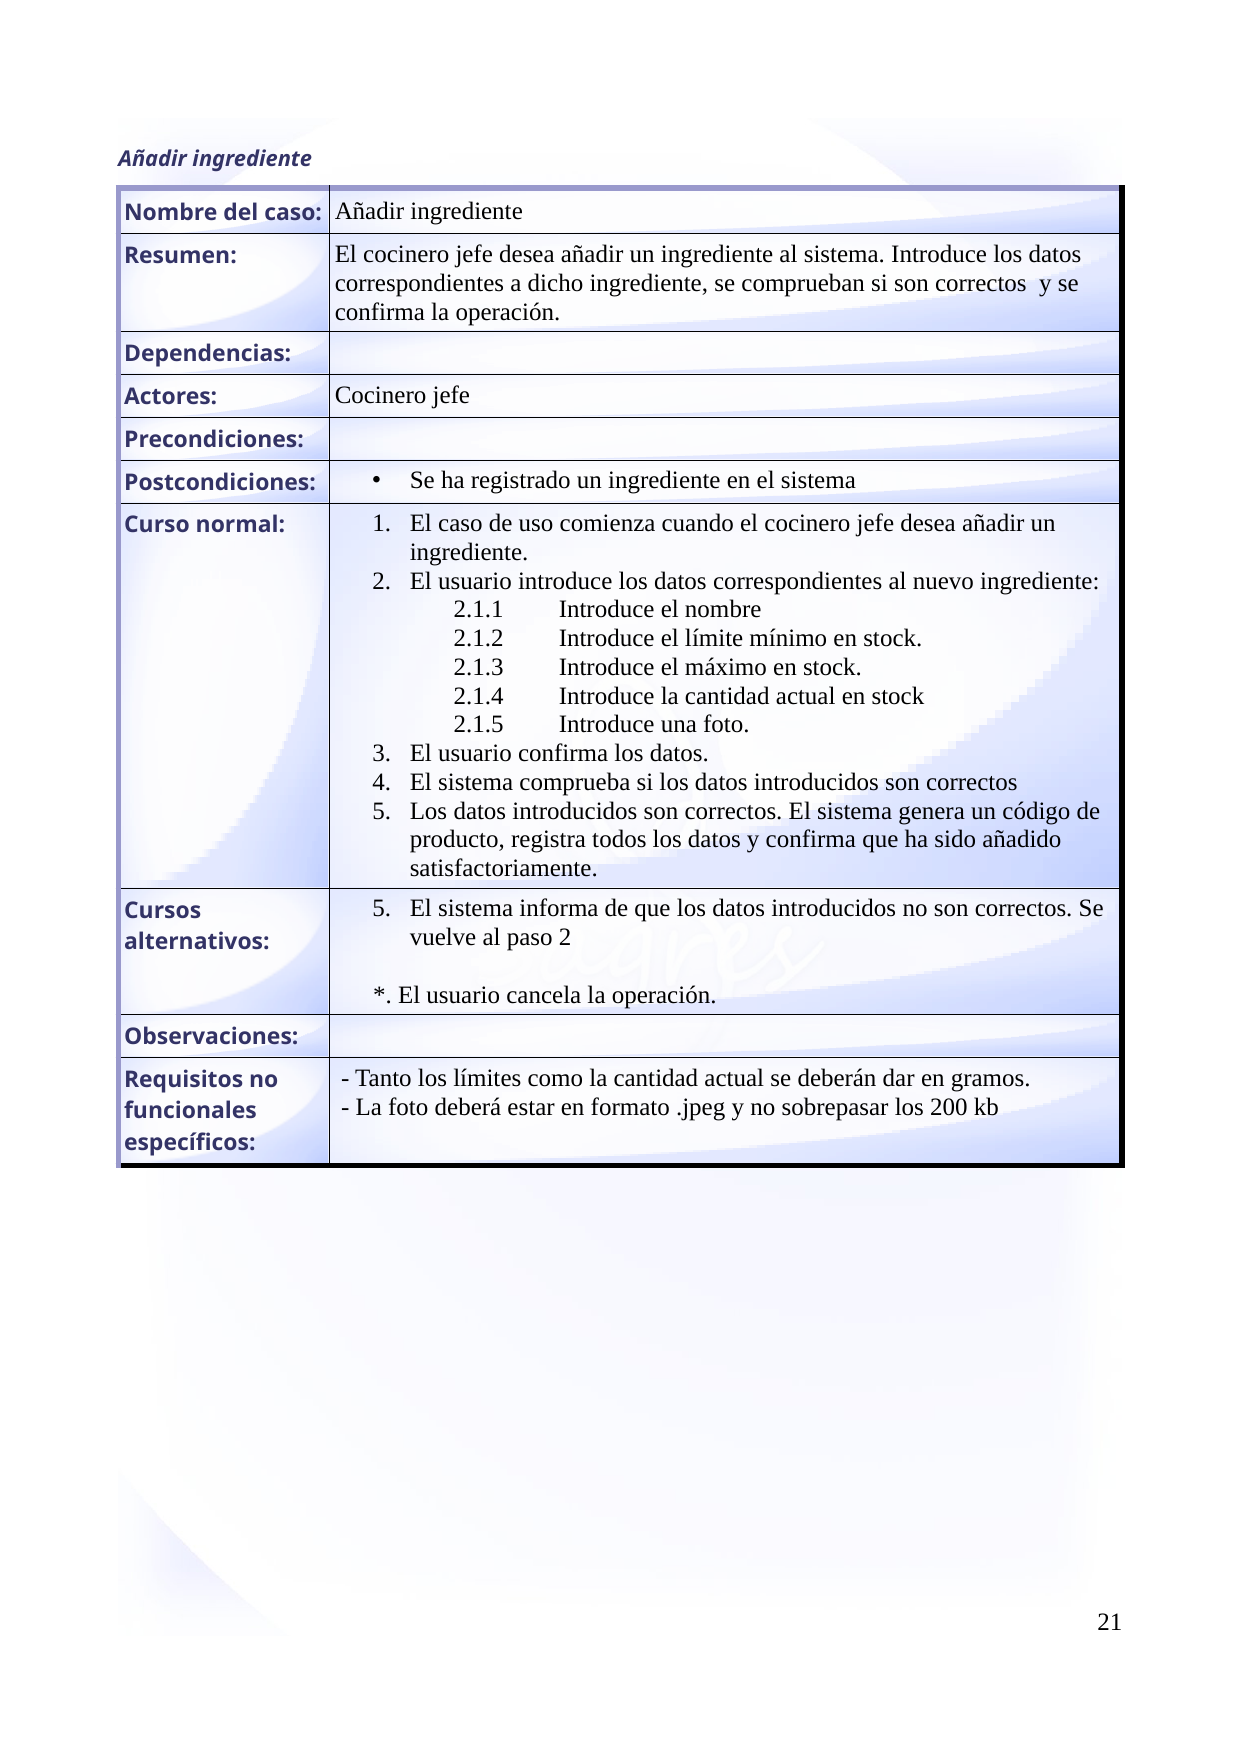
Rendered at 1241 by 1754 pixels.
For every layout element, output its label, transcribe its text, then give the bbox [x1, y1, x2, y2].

table_cell Cocinero jefe [330, 375, 1119, 417]
table_header Añadir ingrediente [330, 191, 1119, 233]
table_cell - Tanto los límites como la cantidad actual se deberán dar en gramos. - La foto deberá estar en formato .jpeg y no sobrepasar los 200 kb [330, 1058, 1119, 1162]
table_cell Se ha registrado un ingrediente en el sistema [330, 461, 1119, 502]
table_cell Requisitos no funcionales específicos: [121, 1058, 329, 1162]
table_cell Curso normal: [121, 504, 329, 888]
picture [118, 173, 1122, 185]
table_header Nombre del caso: [121, 191, 329, 233]
table_cell [330, 332, 1119, 374]
table_cell El sistema informa de que los datos introducidos no son correctos. Se vuelve al paso 2 *. El usuario cancela la operación. [330, 889, 1119, 1014]
table_cell Dependencias: [121, 332, 329, 374]
table_cell El cocinero jefe desea añadir un ingrediente al sistema. Introduce los datos correspondientes a dicho ingrediente, se comprueban si son correctos y se confirma la operación. [330, 234, 1119, 331]
subtitle Añadir ingrediente [118, 143, 1122, 173]
table_cell Precondiciones: [121, 418, 329, 459]
table_cell [330, 1015, 1119, 1057]
table_cell Observaciones: [121, 1015, 329, 1057]
table_cell Resumen: [121, 234, 329, 331]
table_cell Postcondiciones: [121, 461, 329, 502]
table_cell Actores: [121, 375, 329, 417]
table_cell El caso de uso comienza cuando el cocinero jefe desea añadir un ingrediente. El usuario introduce los datos correspondientes al nuevo ingrediente: Introduce el nombre Introduce el límite mínimo en stock. Introduce el máximo en stock. Introduce la cantidad actual en stock Introduce una foto. El usuario confirma los datos. El sistema comprueba si los datos introducidos son correctos Los datos introducidos son correctos. El sistema genera un código de producto, registra todos los datos y confirma que ha sido añadido satisfactoriamente. [330, 504, 1119, 888]
table_cell Cursos alternativos: [121, 889, 329, 1014]
table_cell [330, 418, 1119, 459]
picture [118, 118, 1122, 143]
picture [118, 1168, 1122, 1636]
